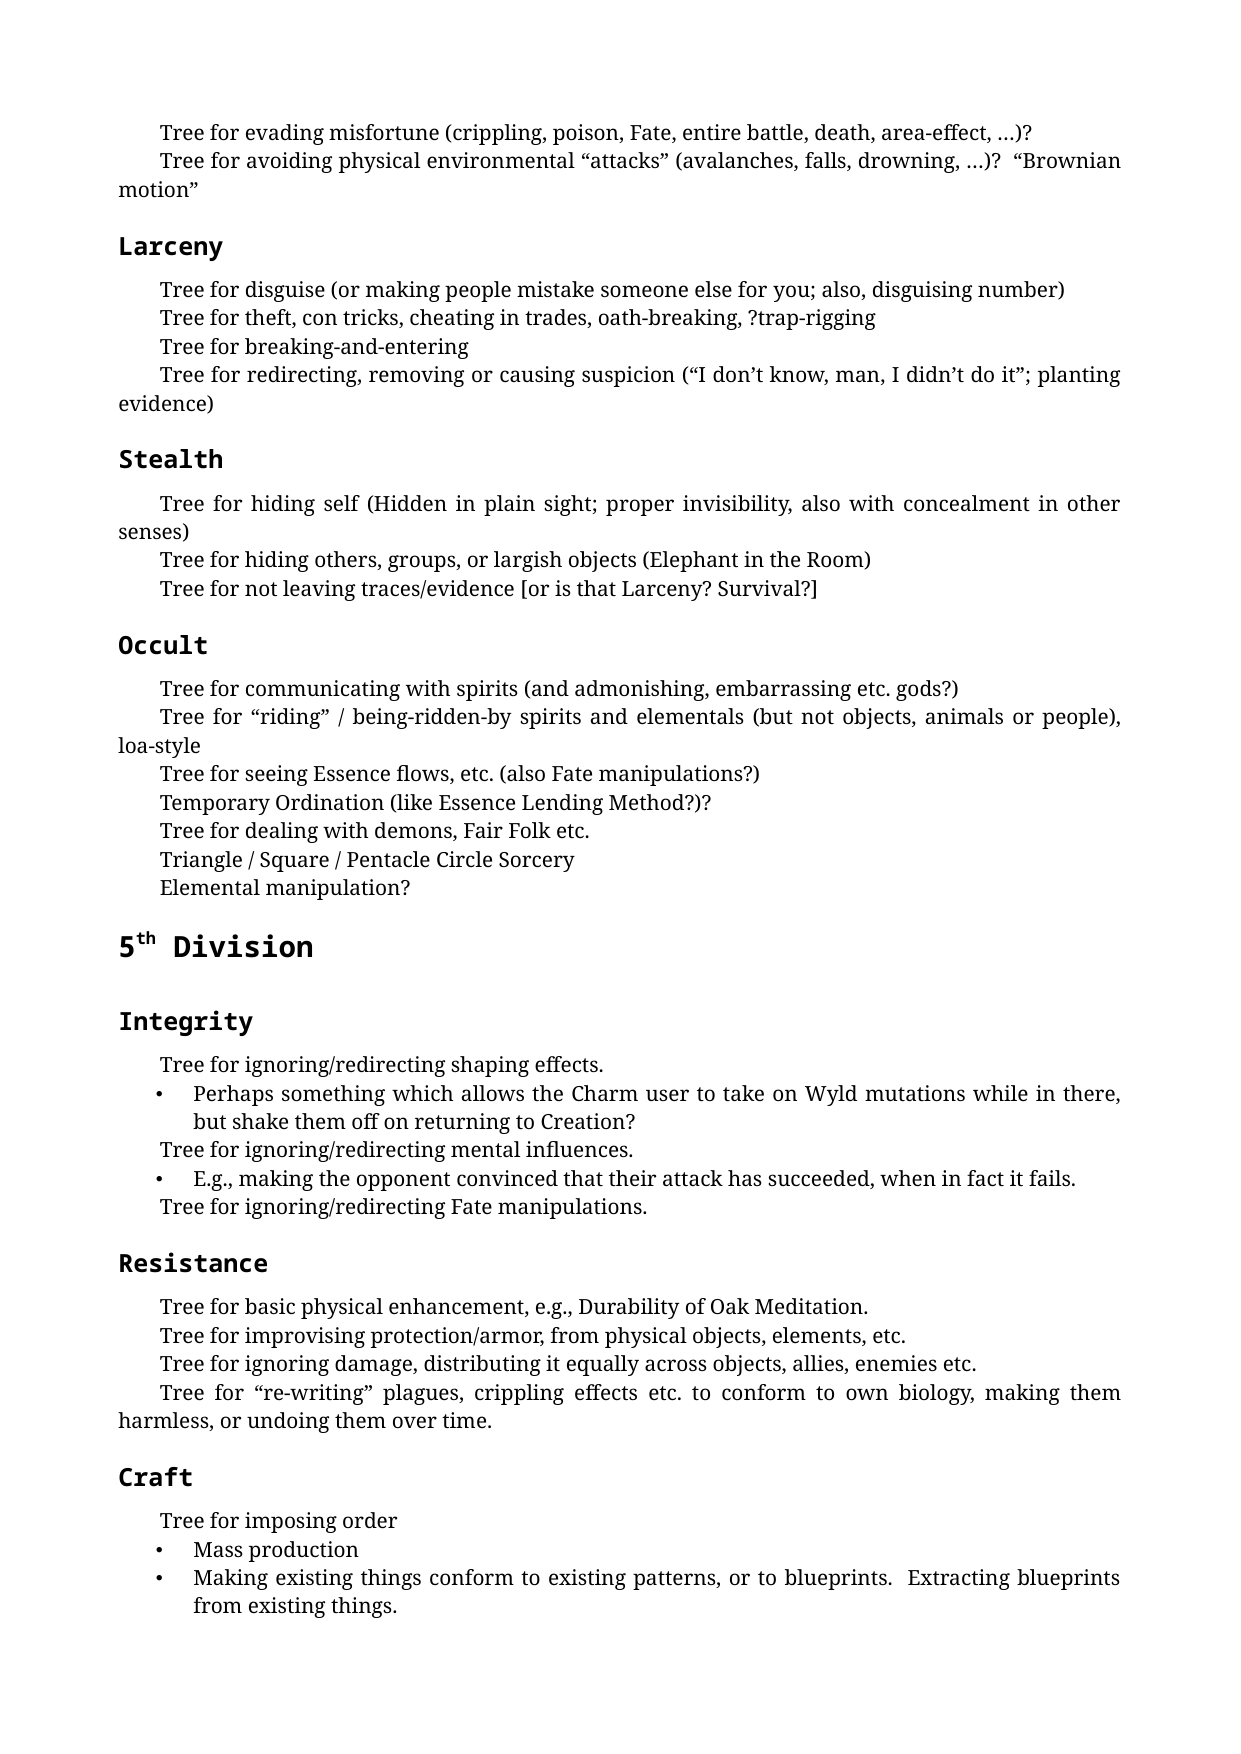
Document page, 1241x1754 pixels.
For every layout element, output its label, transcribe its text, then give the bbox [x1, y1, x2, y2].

text Tree for disguise (or making people mistake someone else for you; also, disguising number) [118, 275, 1122, 303]
subtitle Stealth [118, 442, 1122, 476]
list Making existing things conform to existing patterns, or to blueprints. Extracting blueprints from existing things. [156, 1563, 1122, 1620]
text Tree for improvising protection/armor, from physical objects, elements, etc. [118, 1321, 1122, 1349]
text Tree for avoiding physical environmental “attacks” (avalanches, falls, drowning, …)? “Brownian motion” [118, 147, 1122, 203]
text Tree for imposing order [118, 1506, 1122, 1535]
subtitle 5th Division [118, 927, 1122, 966]
text Triangle / Square / Pentacle Circle Sorcery [118, 845, 1122, 873]
subtitle Resistance [118, 1246, 1122, 1280]
text Tree for “re-writing” plagues, crippling effects etc. to conform to own biology, making them harmless, or undoing them over time. [118, 1378, 1122, 1435]
subtitle Occult [118, 627, 1122, 662]
text Tree for hiding self (Hidden in plain sight; proper invisibility, also with concealment in other senses) [118, 489, 1122, 546]
subtitle Larceny [118, 228, 1122, 262]
text Tree for hiding others, groups, or largish objects (Elephant in the Room) [118, 546, 1122, 574]
text Tree for basic physical enhancement, e.g., Durability of Oak Meditation. [118, 1292, 1122, 1321]
list E.g., making the opponent convinced that their attack has succeeded, when in fact it fails. [156, 1164, 1122, 1192]
text Temporary Ordination (like Essence Lending Method?)? [118, 788, 1122, 816]
list Perhaps something which allows the Charm user to take on Wyld mutations while in there, but shake them off on returning to Creation? [156, 1079, 1122, 1136]
list Mass production [156, 1535, 1122, 1563]
text Tree for “riding” / being-ridden-by spirits and elementals (but not objects, animals or people), loa-style [118, 702, 1122, 759]
text Tree for theft, con tricks, cheating in trades, oath-breaking, ?trap-rigging [118, 303, 1122, 332]
text Tree for dealing with demons, Fair Folk etc. [118, 816, 1122, 845]
subtitle Craft [118, 1460, 1122, 1494]
text Tree for breaking-and-entering [118, 332, 1122, 360]
subtitle Integrity [118, 1004, 1122, 1038]
text Tree for ignoring damage, distributing it equally across objects, allies, enemies etc. [118, 1349, 1122, 1378]
text Tree for seeing Essence flows, etc. (also Fate manipulations?) [118, 759, 1122, 788]
text Tree for ignoring/redirecting mental influences. [118, 1136, 1122, 1164]
text Tree for not leaving traces/evidence [or is that Larceny? Survival?] [118, 574, 1122, 602]
text Elemental manipulation? [118, 873, 1122, 902]
text Tree for communicating with spirits (and admonishing, embarrassing etc. gods?) [118, 674, 1122, 702]
text Tree for redirecting, removing or causing suspicion (“I don’t know, man, I didn’t do it”; planting evidence) [118, 360, 1122, 417]
text Tree for ignoring/redirecting shaping effects. [118, 1050, 1122, 1079]
text Tree for ignoring/redirecting Fate manipulations. [118, 1192, 1122, 1221]
text Tree for evading misfortune (crippling, poison, Fate, entire battle, death, area-effect, …)? [118, 118, 1122, 147]
